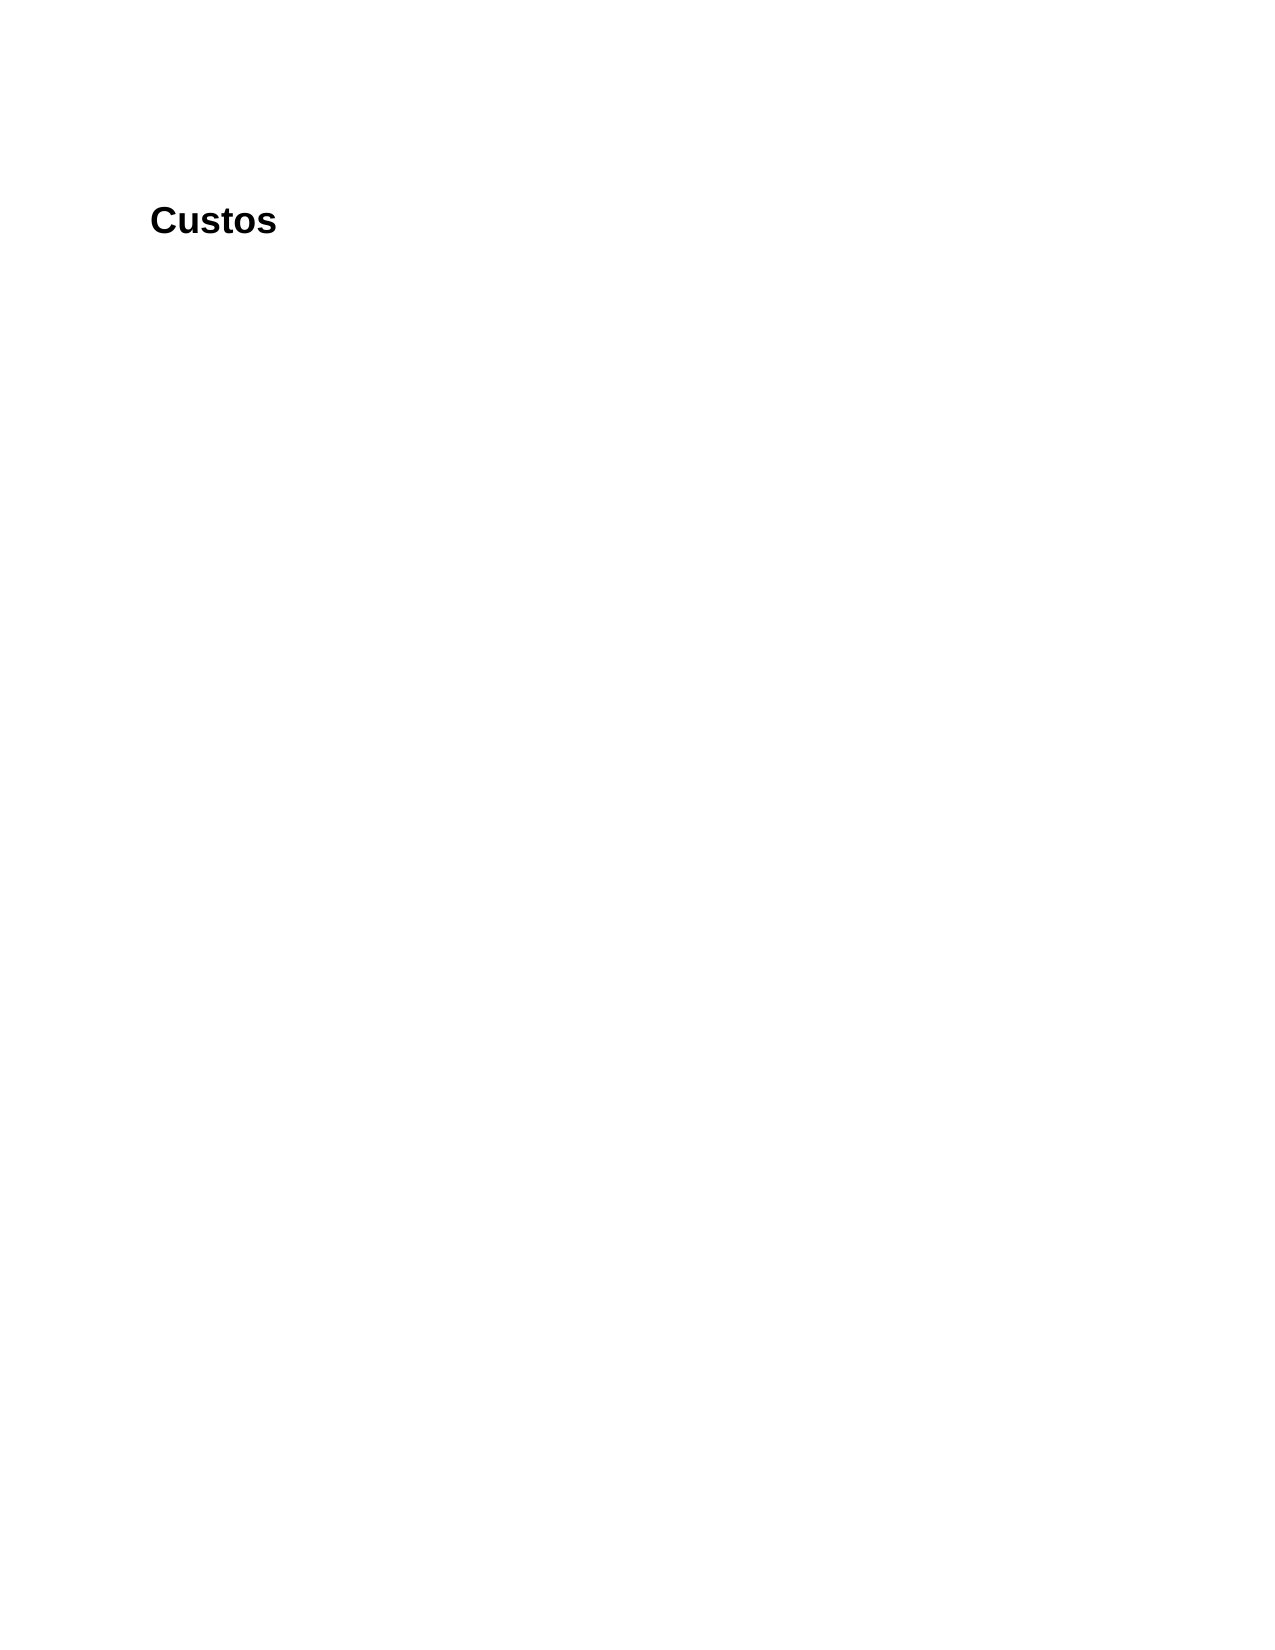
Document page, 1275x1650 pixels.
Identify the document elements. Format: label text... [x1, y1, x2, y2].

subtitle Custos [150, 200, 1125, 242]
